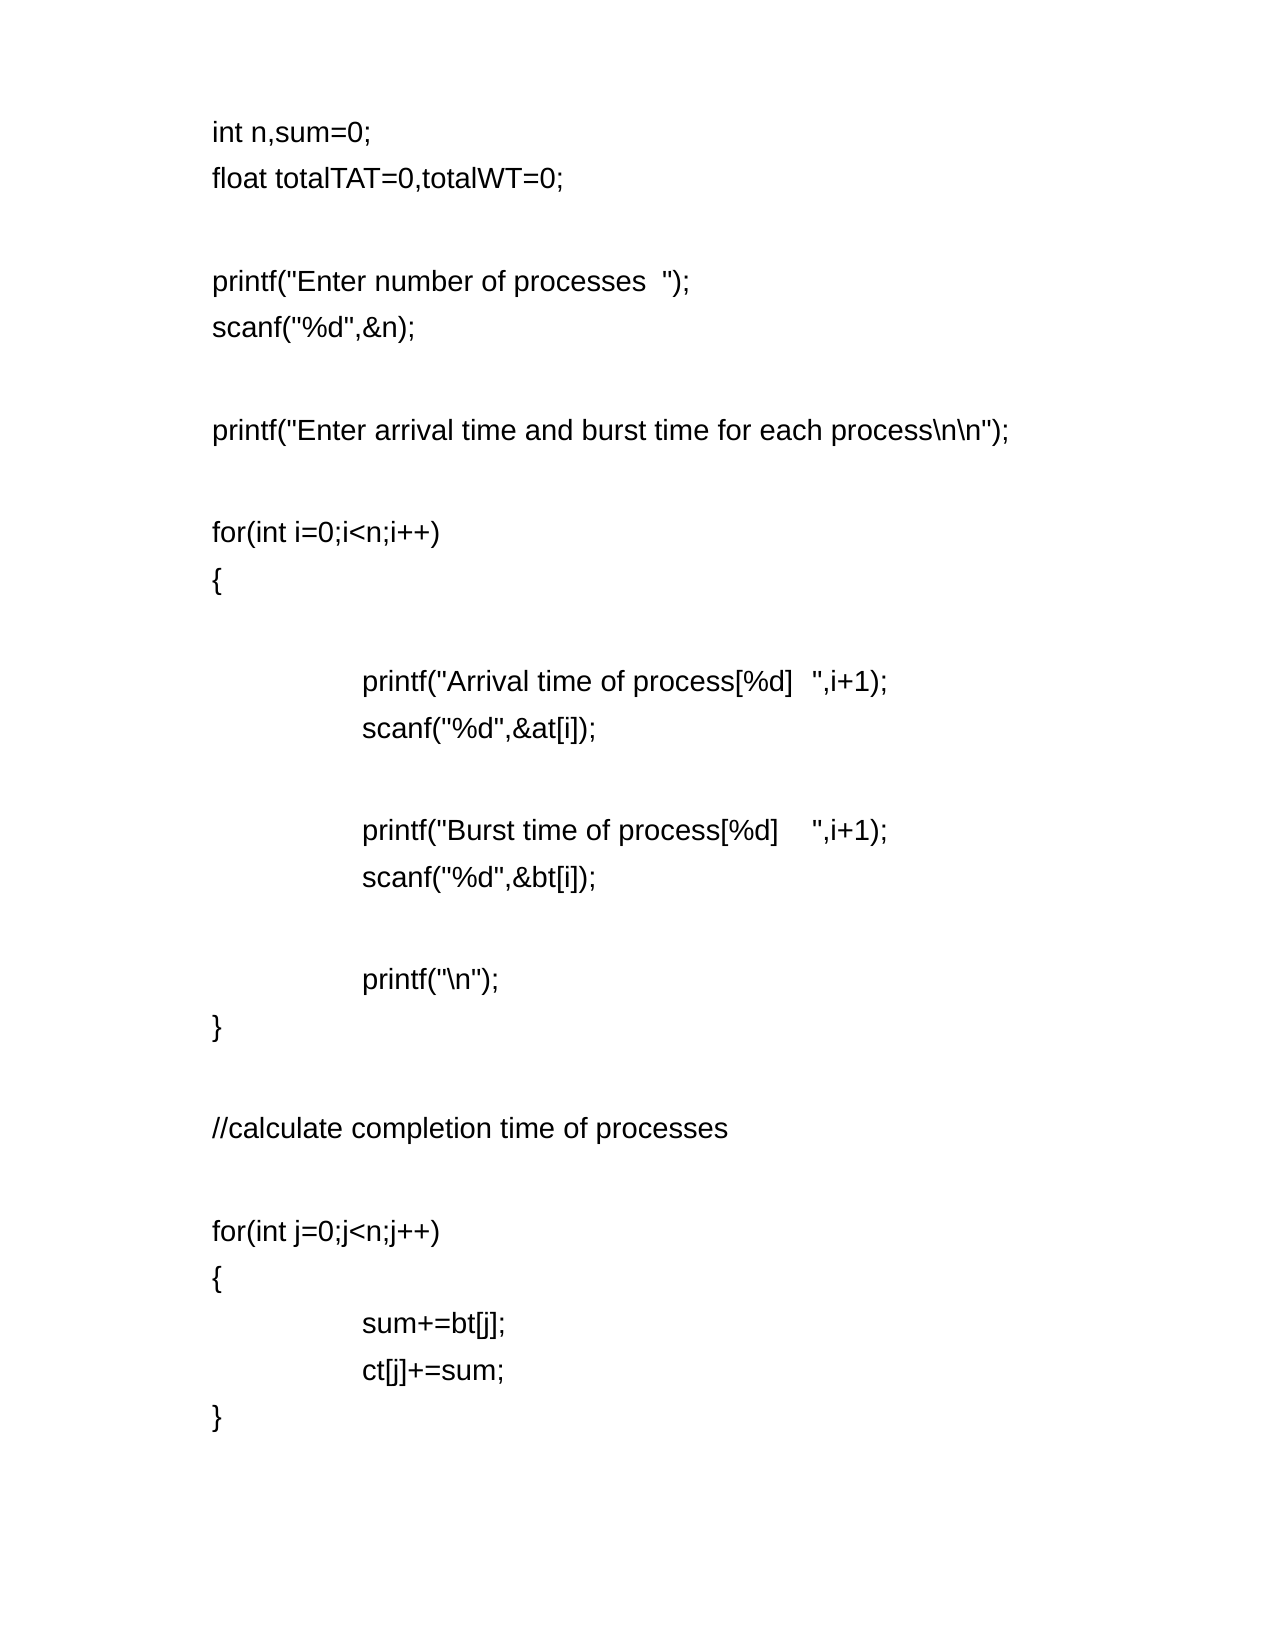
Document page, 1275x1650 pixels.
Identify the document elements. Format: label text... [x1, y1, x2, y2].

text printf("Enter number of processes "); [118, 267, 1157, 297]
text for(int i=0;i<n;i++) [118, 518, 1157, 549]
text { [118, 1263, 1157, 1293]
text scanf("%d",&at[i]); [118, 714, 1157, 744]
text scanf("%d",&bt[i]); [118, 863, 1157, 893]
text { [118, 565, 1157, 595]
text printf("\n"); [118, 965, 1157, 996]
text scanf("%d",&n); [118, 313, 1157, 344]
text //calculate completion time of processes [118, 1114, 1157, 1144]
text float totalTAT=0,totalWT=0; [118, 164, 1157, 195]
text } [118, 1012, 1157, 1042]
text for(int j=0;j<n;j++) [118, 1217, 1157, 1247]
text printf("Arrival time of process[%d] ",i+1); [118, 667, 1157, 698]
text int n,sum=0; [118, 118, 1157, 148]
text } [118, 1403, 1157, 1433]
text printf("Enter arrival time and burst time for each process\n\n"); [118, 416, 1157, 446]
text printf("Burst time of process[%d] ",i+1); [118, 816, 1157, 847]
text ct[j]+=sum; [118, 1356, 1157, 1386]
text sum+=bt[j]; [118, 1310, 1157, 1340]
